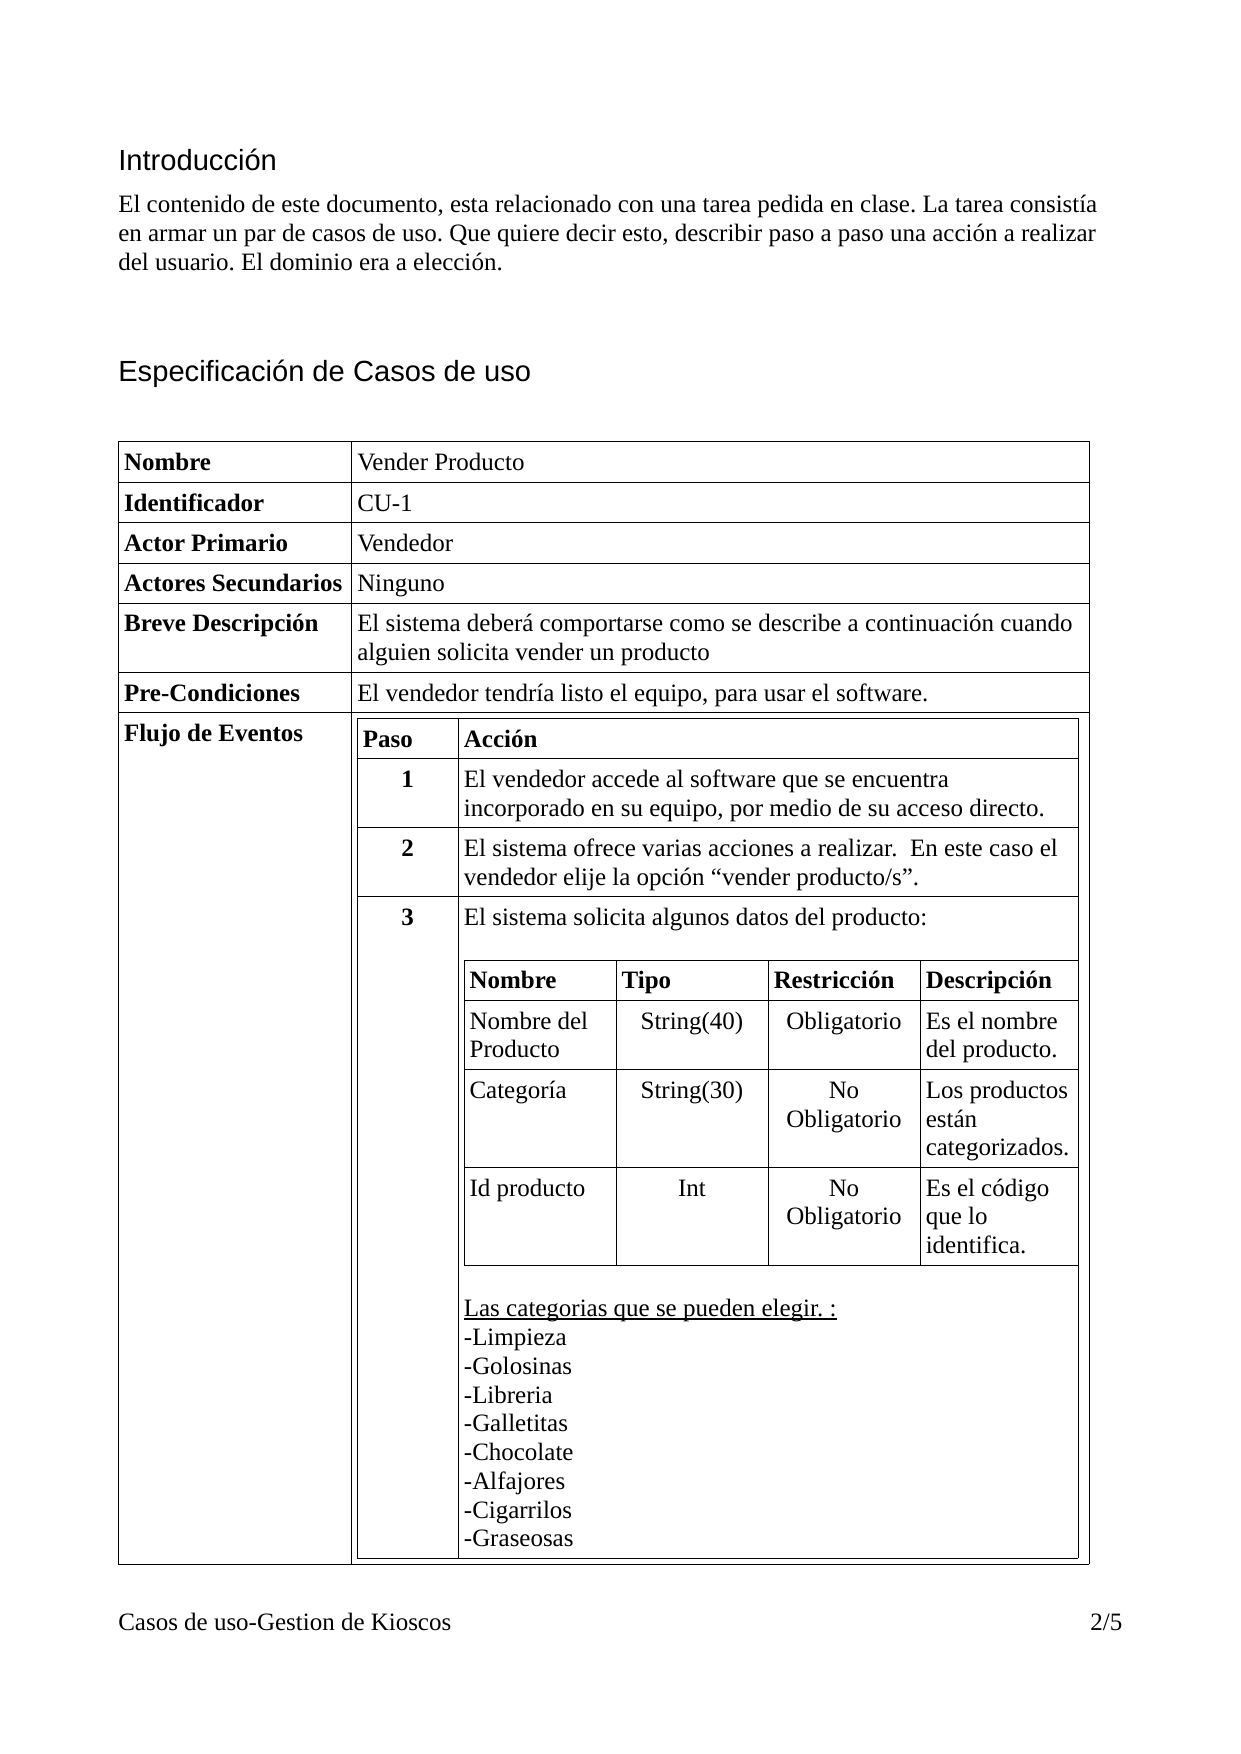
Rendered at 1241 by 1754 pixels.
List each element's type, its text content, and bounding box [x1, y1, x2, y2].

table_cell No Obligatorio [769, 1070, 920, 1167]
table_cell String(30) [617, 1070, 768, 1167]
subtitle Introducción [118, 143, 1122, 177]
table_cell Nombre del Producto [465, 1001, 616, 1069]
table_cell Breve Descripción [119, 604, 351, 672]
table_header Restricción [769, 961, 920, 1000]
table_cell No Obligatorio [769, 1168, 920, 1265]
table_header Tipo [617, 961, 768, 1000]
table_header Acción [459, 719, 1078, 758]
table_cell Vendedor [352, 523, 1089, 562]
table_cell Id producto [465, 1168, 616, 1265]
table_cell 2 [358, 828, 458, 896]
table_cell Los productos están categorizados. [921, 1070, 1078, 1167]
table_cell Actores Secundarios [119, 564, 351, 603]
table_cell Flujo de Eventos [119, 713, 351, 1564]
table_cell El sistema ofrece varias acciones a realizar. En este caso el vendedor elije la opción “vender producto/s”. [459, 828, 1078, 896]
table_cell 1 [358, 759, 458, 827]
table_cell [352, 713, 1089, 1564]
table_cell Identificador [119, 483, 351, 522]
table_cell Es el código que lo identifica. [921, 1168, 1078, 1265]
table_header Vender Producto [352, 442, 1089, 482]
table_cell Es el nombre del producto. [921, 1001, 1078, 1069]
table_header Nombre [465, 961, 616, 1000]
table_cell El sistema deberá comportarse como se describe a continuación cuando alguien solicita vender un producto [352, 604, 1089, 672]
table_cell Categoría [465, 1070, 616, 1167]
text El contenido de este documento, esta relacionado con una tarea pedida en clase. La tarea consistía en armar un par de casos de uso. Que quiere decir esto, describir paso a paso una acción a realizar del usuario. El dominio era a elección. [118, 189, 1122, 275]
table_cell Actor Primario [119, 523, 351, 562]
table_cell Ninguno [352, 564, 1089, 603]
table_cell Obligatorio [769, 1001, 920, 1069]
table_cell El vendedor accede al software que se encuentra incorporado en su equipo, por medio de su acceso directo. [459, 759, 1078, 827]
table_header Nombre [119, 442, 351, 482]
table_cell CU-1 [352, 483, 1089, 522]
subtitle Especificación de Casos de uso [118, 354, 1122, 388]
table_header Descripción [921, 961, 1078, 1000]
table_cell Pre-Condiciones [119, 673, 351, 712]
table_cell String(40) [617, 1001, 768, 1069]
table_cell El sistema solicita algunos datos del producto: Las categorias que se pueden elegir. : -Limpieza -Golosinas -Libreria -Galletitas -Chocolate -Alfajores -Cigarrilos -Graseosas [459, 897, 1078, 1558]
table_cell 3 [358, 897, 458, 1558]
table_header Paso [358, 719, 458, 758]
table_cell Int [617, 1168, 768, 1265]
table_cell El vendedor tendría listo el equipo, para usar el software. [352, 673, 1089, 712]
